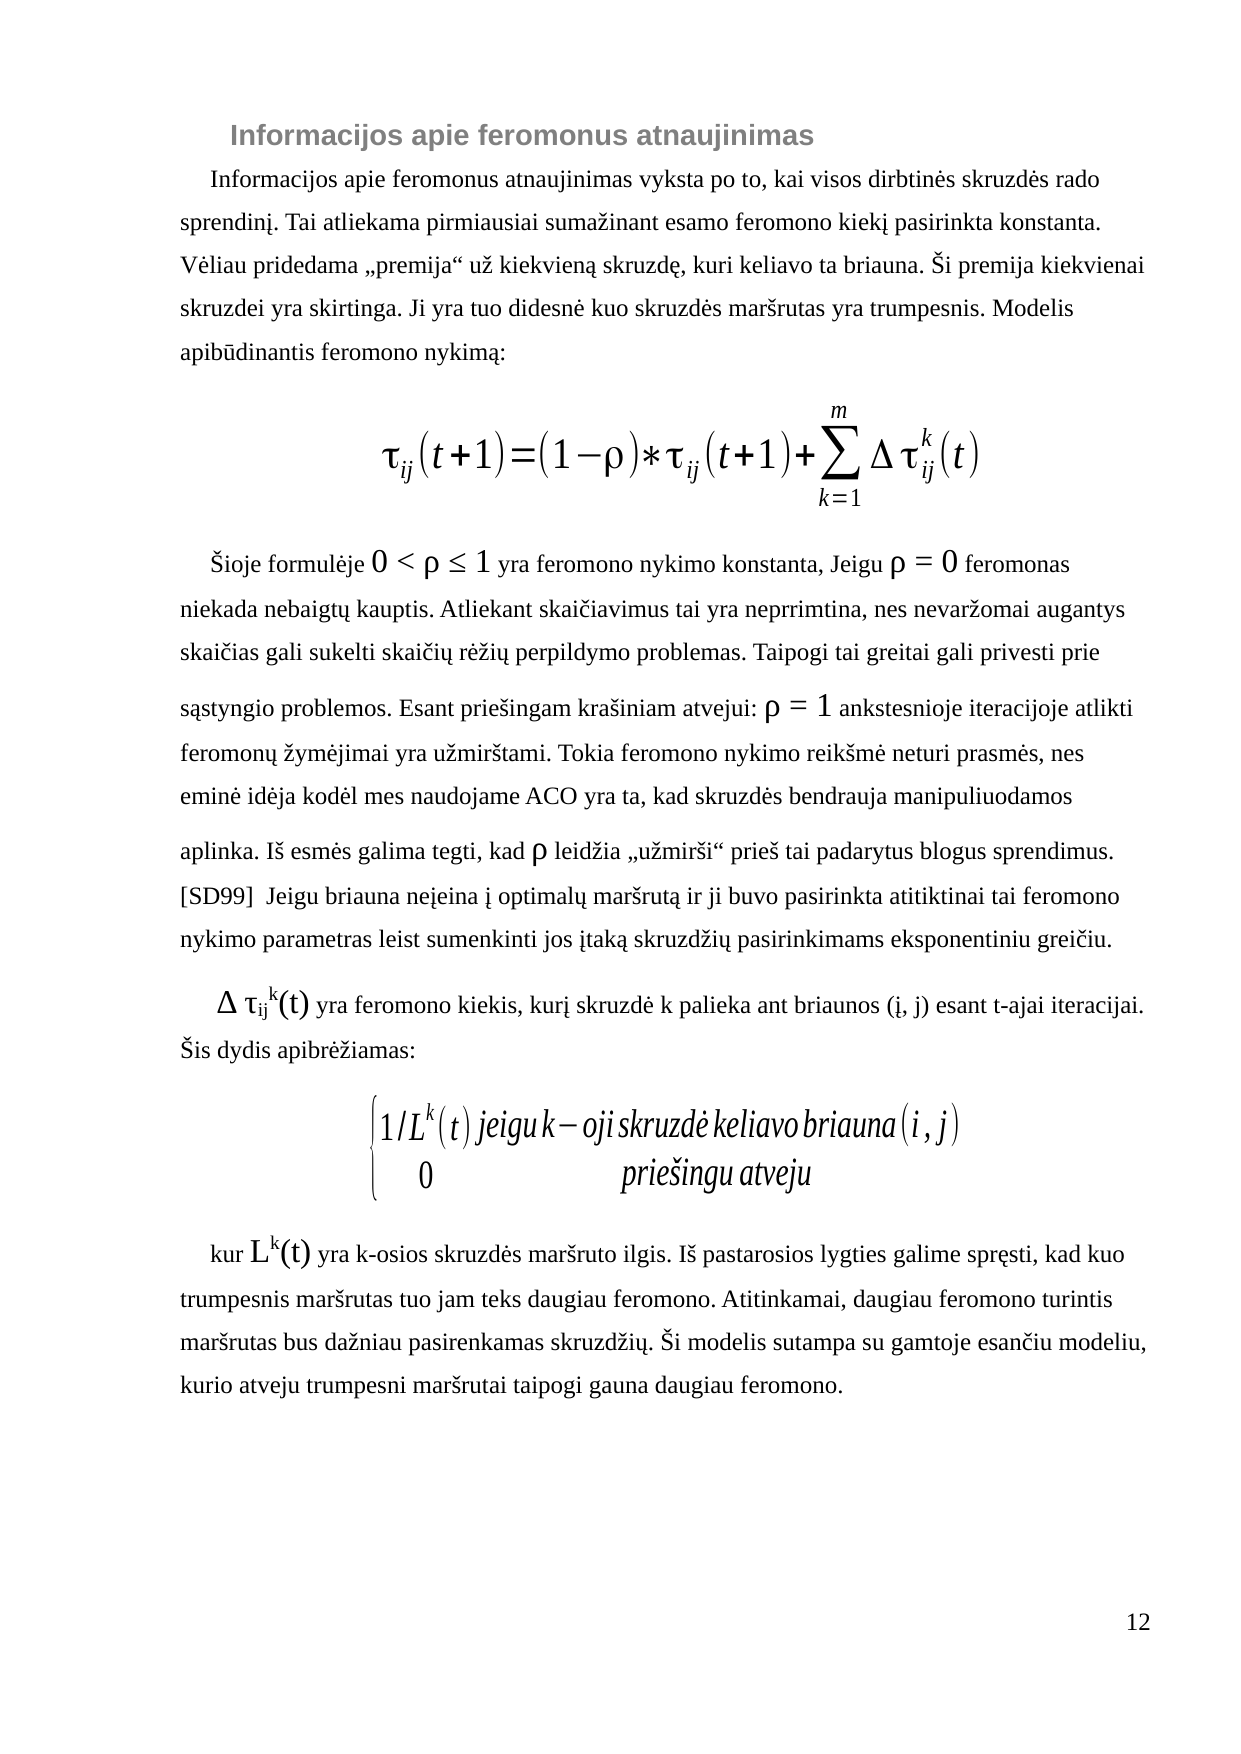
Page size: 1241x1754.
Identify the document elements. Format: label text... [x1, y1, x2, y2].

text Informacijos apie feromonus atnaujinimas vyksta po to, kai visos dirbtinės skruzdės rado sprendinį. Tai atliekama pirmiausiai sumažinant esamo feromono kiekį pasirinkta konstanta. Vėliau pridedama „premija“ už kiekvieną skruzdę, kuri keliavo ta briauna. Ši premija kiekvienai skruzdei yra skirtinga. Ji yra tuo didesnė kuo skruzdės maršrutas yra trumpesnis. Modelis apibūdinantis feromono nykimą: [180, 164, 1151, 365]
text Šioje formulėje 0 < ρ ≤ 1 yra feromono nykimo konstanta, Jeigu ρ = 0 feromonas niekada nebaigtų kauptis. Atliekant skaičiavimus tai yra neprrimtina, nes nevaržomai augantys skaičias gali sukelti skaičių rėžių perpildymo problemas. Taipogi tai greitai gali privesti prie sąstyngio problemos. Esant priešingam krašiniam atvejui: ρ = 1 ankstesnioje iteracijoje atlikti feromonų žymėjimai yra užmirštami. Tokia feromono nykimo reikšmė neturi prasmės, nes eminė idėja kodėl mes naudojame ACO yra ta, kad skruzdės bendrauja manipuliuodamos aplinka. Iš esmės galima tegti, kad ρ leidžia „užmirši“ prieš tai padarytus blogus sprendimus.[SD99] Jeigu briauna neįeina į optimalų maršrutą ir ji buvo pasirinkta atitiktinai tai feromono nykimo parametras leist sumenkinti jos įtaką skruzdžių pasirinkimams eksponentiniu greičiu. [180, 541, 1151, 953]
text Δ τijk(t) yra feromono kiekis, kurį skruzdė k palieka ant briaunos (į, j) esant t-ajai iteracijai. Šis dydis apibrėžiamas: [180, 982, 1151, 1064]
text kur Lk(t) yra k-osios skruzdės maršruto ilgis. Iš pastarosios lygties galime spręsti, kad kuo trumpesnis maršrutas tuo jam teks daugiau feromono. Atitinkamai, daugiau feromono turintis maršrutas bus dažniau pasirenkamas skruzdžių. Ši modelis sutampa su gamtoje esančiu modeliu, kurio atveju trumpesni maršrutai taipogi gauna daugiau feromono. [180, 1231, 1151, 1399]
subtitle Informacijos apie feromonus atnaujinimas [180, 118, 1151, 152]
